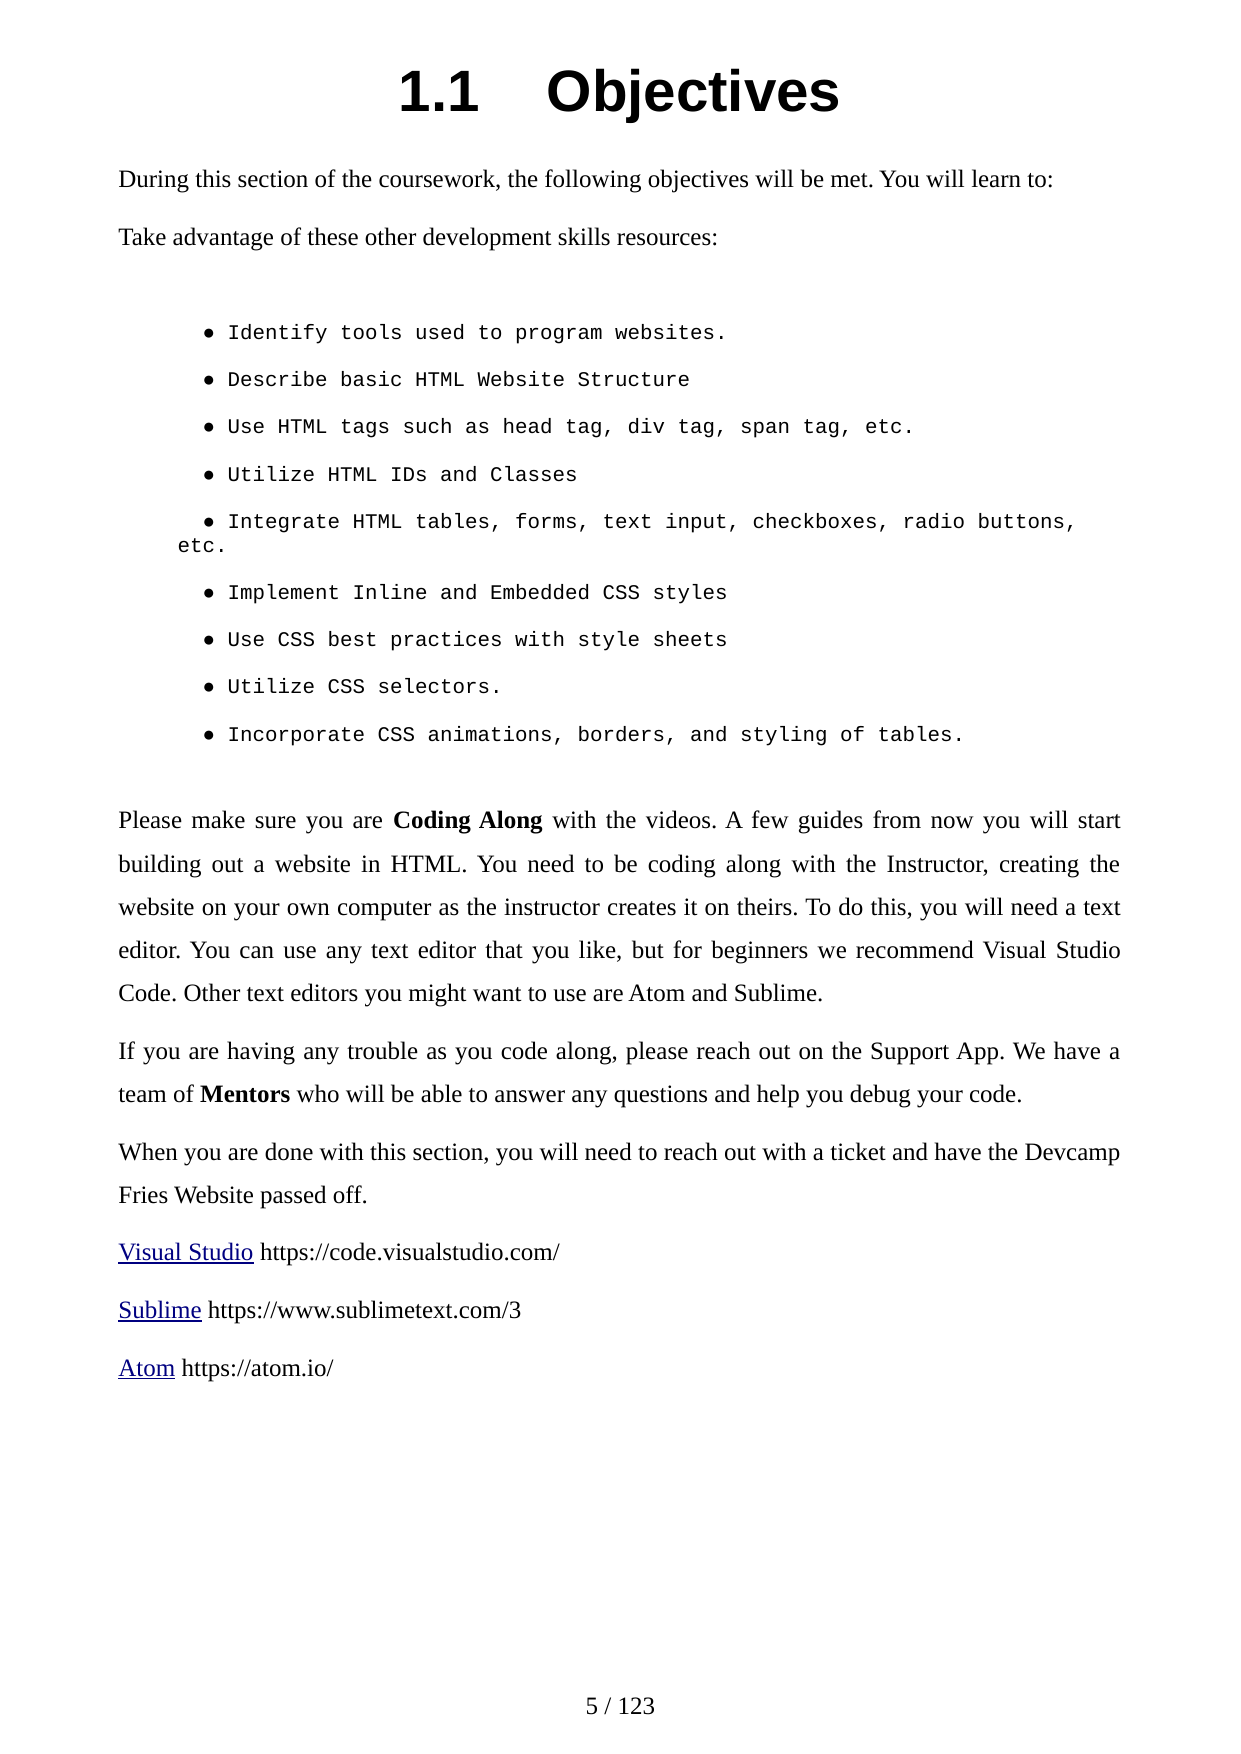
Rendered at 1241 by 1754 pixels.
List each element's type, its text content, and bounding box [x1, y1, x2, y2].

text Visual Studio https://code.visualstudio.com/ [118, 1237, 1122, 1266]
text ● Identify tools used to program websites. [177, 322, 1122, 345]
text Atom https://atom.io/ [118, 1353, 1122, 1382]
text Sublime https://www.sublimetext.com/3 [118, 1295, 1122, 1324]
text Please make sure you are Coding Along with the videos. A few guides from now you will start building out a website in HTML. You need to be coding along with the Instructor, creating the website on your own computer as the instructor creates it on theirs. To do this, you will need a text editor. You can use any text editor that you like, but for beginners we recommend Visual Studio Code. Other text editors you might want to use are Atom and Sublime. [118, 806, 1122, 1007]
text ● Implement Inline and Embedded CSS styles [177, 582, 1122, 606]
text ● Describe basic HTML Website Structure [177, 369, 1122, 393]
text Take advantage of these other development skills resources: [118, 222, 1122, 251]
text ● Use CSS best practices with style sheets [177, 629, 1122, 653]
text When you are done with this section, you will need to reach out with a ticket and have the Devcamp Fries Website passed off. [118, 1137, 1122, 1208]
text During this section of the coursework, the following objectives will be met. You will learn to: [118, 164, 1122, 193]
text ● Use HTML tags such as head tag, div tag, span tag, etc. [177, 416, 1122, 440]
text ● Integrate HTML tables, forms, text input, checkboxes, radio buttons, etc. [177, 511, 1122, 558]
text ● Utilize CSS selectors. [177, 676, 1122, 700]
text ● Incorporate CSS animations, borders, and styling of tables. [177, 724, 1122, 747]
title 1.1 Objectives [118, 56, 1122, 123]
text ● Utilize HTML IDs and Classes [177, 464, 1122, 487]
text If you are having any trouble as you code along, please reach out on the Support App. We have a team of Mentors who will be able to answer any questions and help you debug your code. [118, 1036, 1122, 1108]
